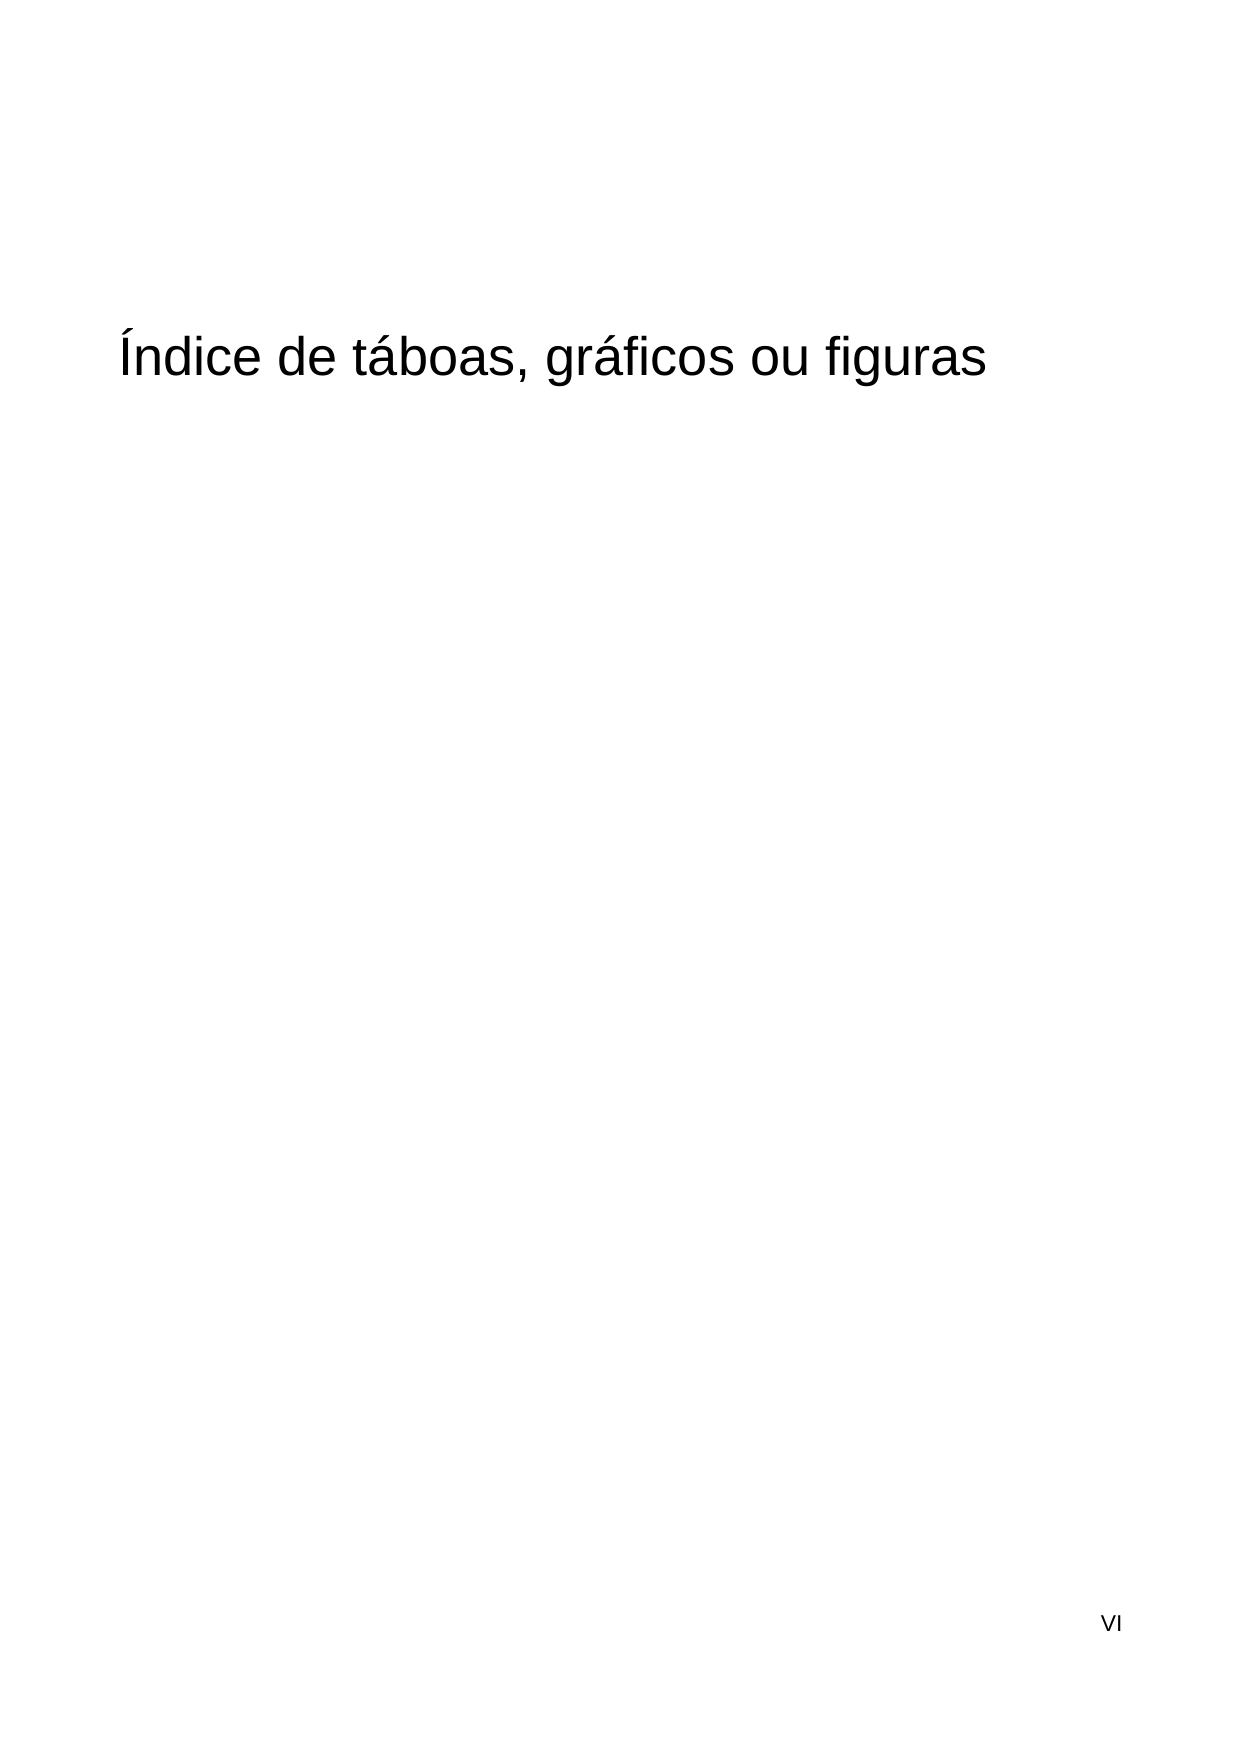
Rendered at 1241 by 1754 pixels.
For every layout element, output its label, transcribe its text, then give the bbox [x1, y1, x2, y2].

text Índice de táboas, gráficos ou figuras [118, 325, 1122, 387]
